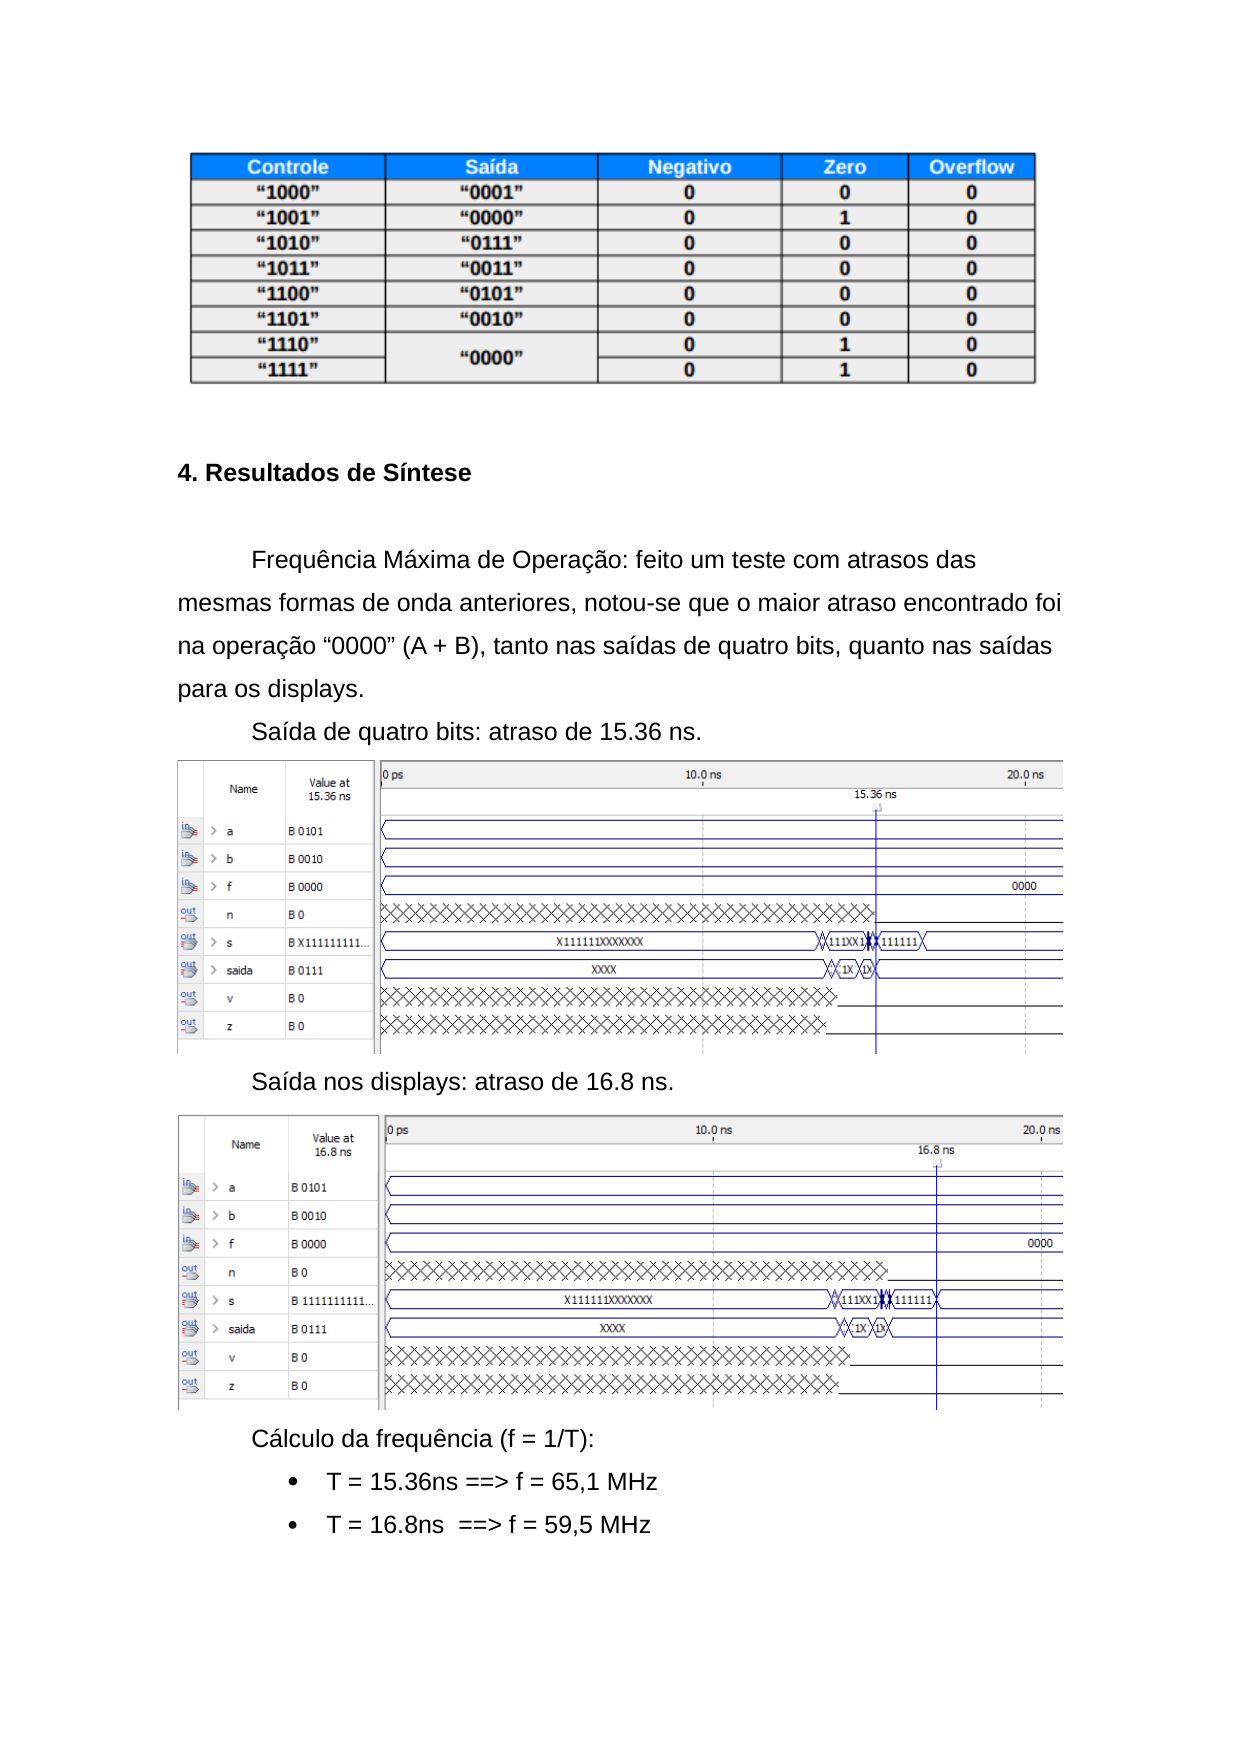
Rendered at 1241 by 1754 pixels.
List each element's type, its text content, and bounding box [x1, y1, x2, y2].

list T = 15.36ns ==> f = 65,1 MHz [288, 1467, 1063, 1496]
text Frequência Máxima de Operação: feito um teste com atrasos das mesmas formas de onda anteriores, notou-se que o maior atraso encontrado foi na operação “0000” (A + B), tanto nas saídas de quatro bits, quanto nas saídas para os displays. [177, 544, 1063, 703]
text Saída de quatro bits: atraso de 15.36 ns. [177, 717, 1063, 746]
text Saída nos displays: atraso de 16.8 ns. [177, 1067, 1063, 1096]
list T = 16.8ns ==> f = 59,5 MHz [288, 1510, 1063, 1539]
text Cálculo da frequência (f = 1/T): [177, 1410, 1063, 1452]
text [177, 1110, 1063, 1114]
text 4. Resultados de Síntese [177, 458, 1063, 487]
